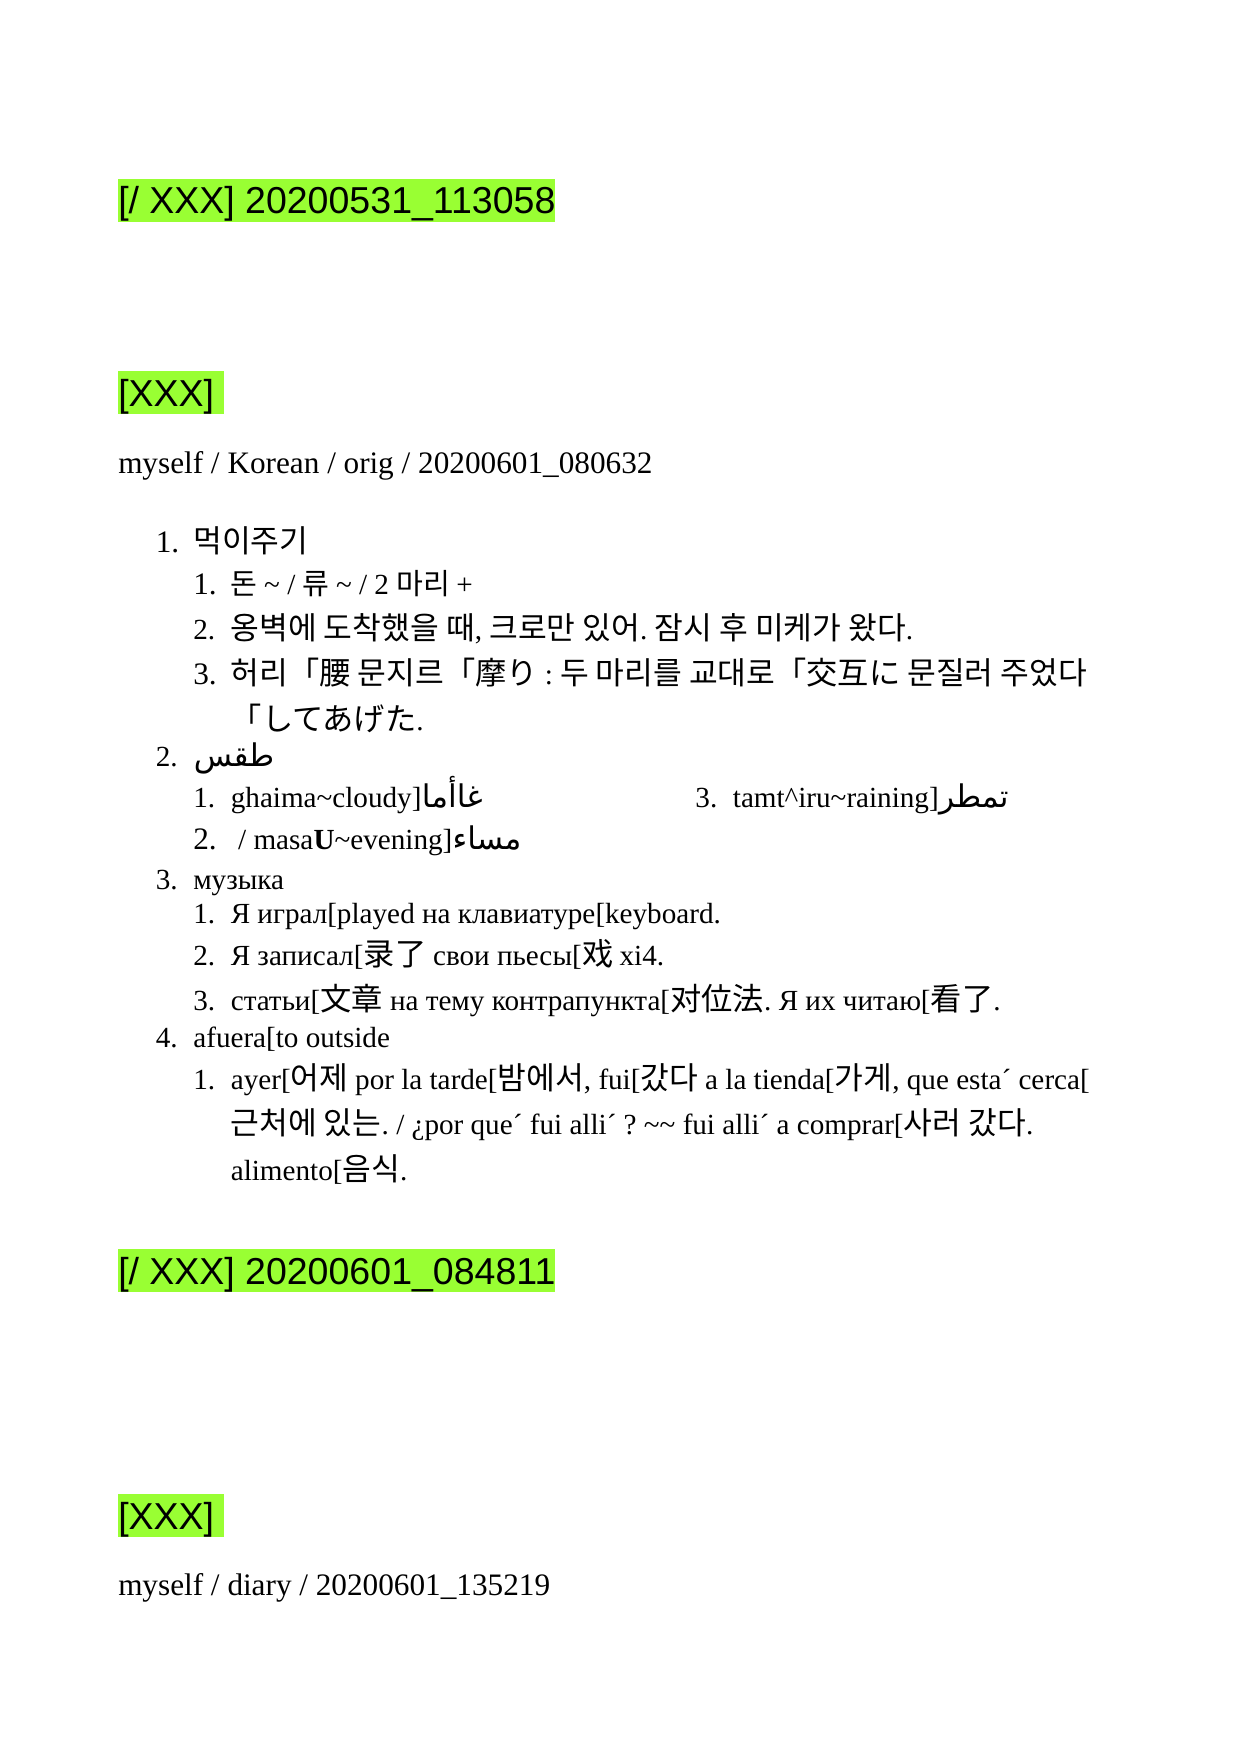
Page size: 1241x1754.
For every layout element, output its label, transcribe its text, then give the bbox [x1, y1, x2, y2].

list 먹이주기 [156, 516, 1122, 561]
list / masaU~evening]مساء [193, 820, 620, 862]
list afuera[to outside [156, 1020, 1122, 1053]
text [/ XXX] 20200601_084811 [118, 1249, 1122, 1292]
text [XXX] [118, 371, 1122, 414]
text [/ XXX] 20200531_113058 [118, 178, 1122, 222]
list 옹벽에 도착했을 때, 크로만 있어. 잠시 후 미케가 왔다. [193, 603, 1122, 648]
list музыка [156, 862, 1122, 896]
list Я записал[录了 свои пьесы[戏xi4. [193, 929, 1122, 974]
list 허리「腰 문지르「摩り : 두 마리를 교대로「交互に 문질러 주었다「してあげた. [193, 648, 1122, 739]
list Я играл[played на клавиатуре[keyboard. [193, 896, 1122, 929]
list статьи[文章 на тему контрапункта[对位法. Я их читаю[看了. [193, 974, 1122, 1020]
list ghaima~cloudy]غاأما [193, 779, 620, 820]
list 돈 ~ / 류 ~ / 2 마리 + [193, 561, 1122, 603]
text [XXX] [118, 1494, 1122, 1537]
text myself / diary / 20200601_135219 [118, 1566, 1122, 1602]
list طقس [156, 739, 1122, 779]
list ayer[어제 por la tarde[밤에서, fui[갔다 a la tienda[가게, que esta´ cerca[근처에 있는. / ¿por que´ fui alli´ ? ~~ fui alli´ a comprar[사러 갔다. alimento[음식. [193, 1053, 1122, 1189]
list tamt^iru~raining]تمطر [695, 779, 1122, 820]
text myself / Korean / orig / 20200601_080632 [118, 444, 1122, 480]
